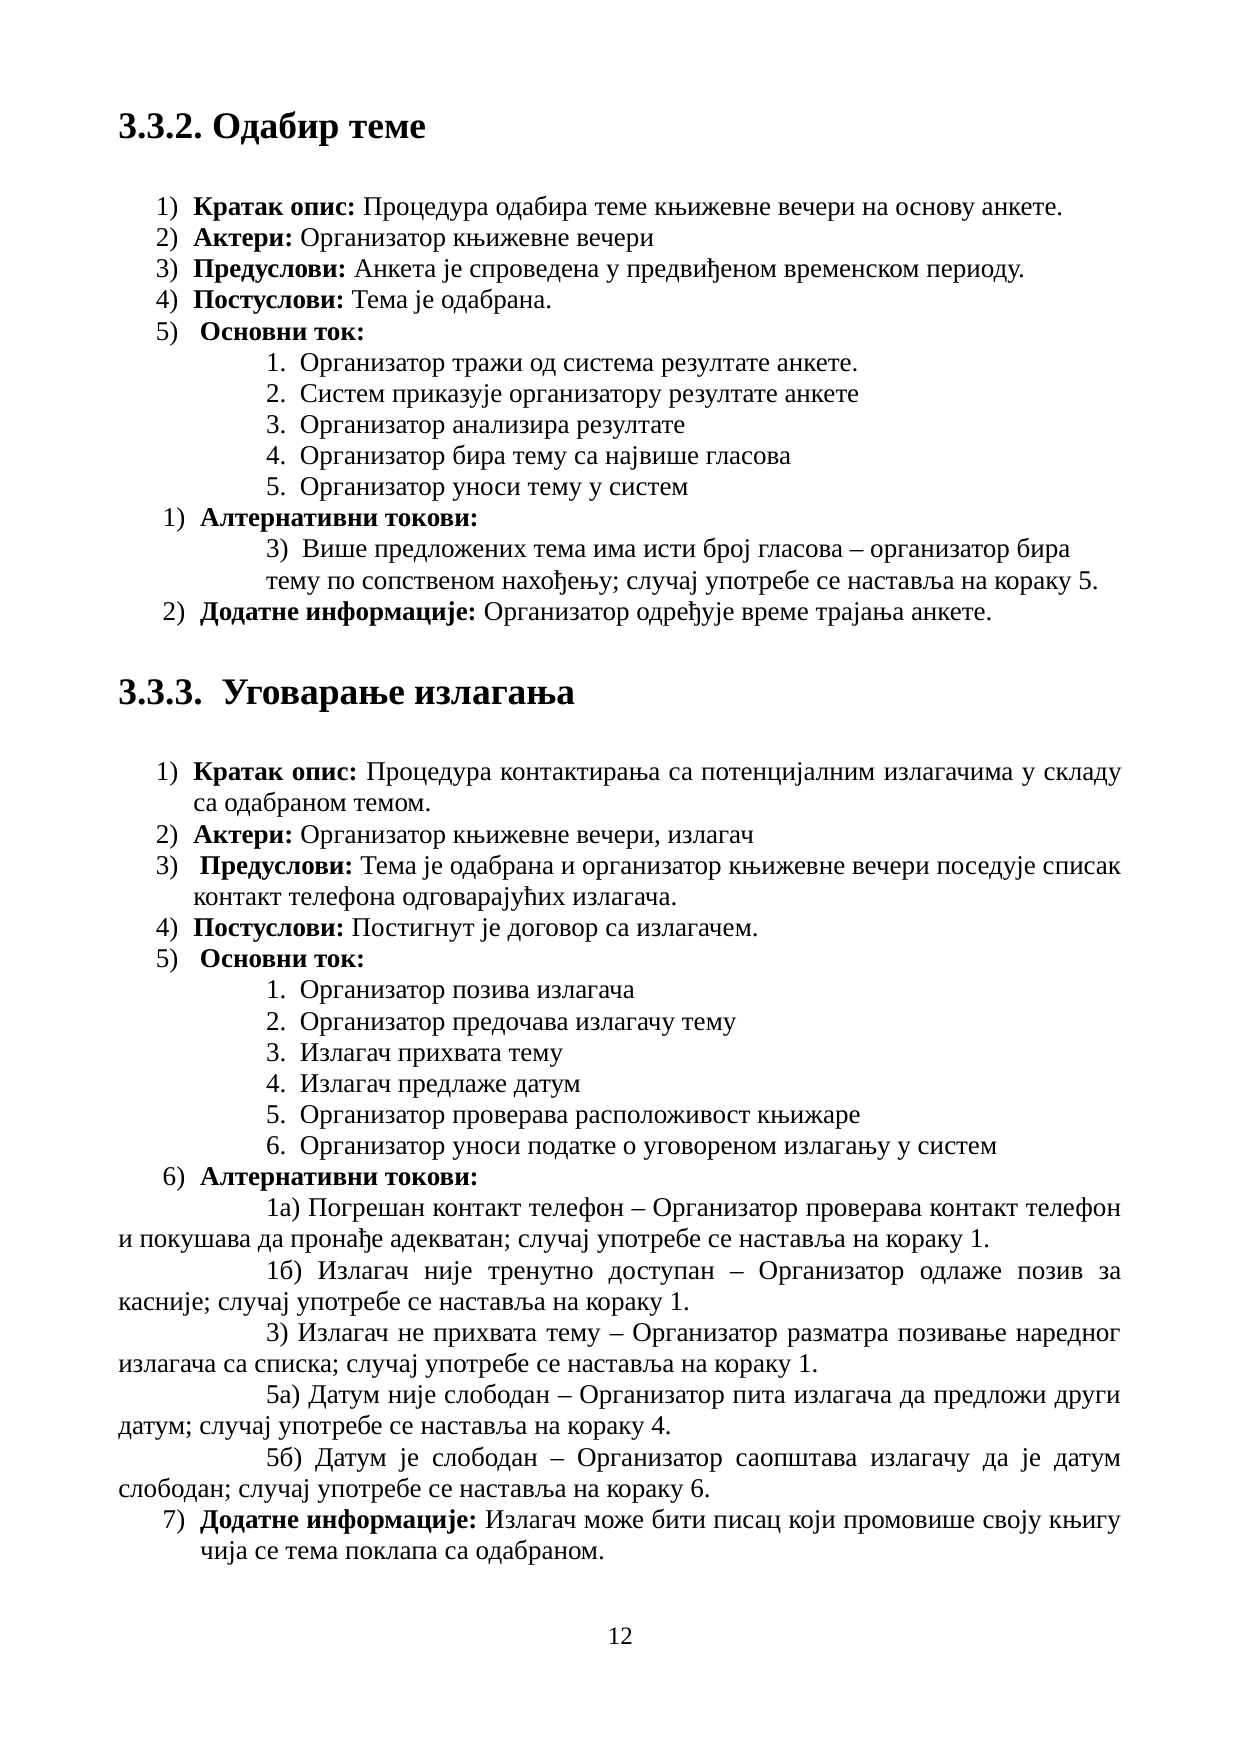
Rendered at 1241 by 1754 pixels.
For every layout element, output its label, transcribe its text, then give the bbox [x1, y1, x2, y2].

text 3. Излагач прихвата тему [118, 1036, 1122, 1067]
text 1. Организатор тражи од система резултате анкете. [118, 346, 1122, 377]
text 5. Организатор уноси тему у систем [118, 470, 1122, 501]
text 4. Организатор бира тему са највише гласова [118, 439, 1122, 470]
list Основни ток: [156, 314, 1122, 346]
text 2. Организатор предочава излагачу тему [118, 1004, 1122, 1036]
list Кратак опис: Процедура контактирања са потенцијалним излагачима у складу са одабраном темом. [156, 755, 1122, 818]
text 5. Организатор проверава расположивост књижаре [118, 1098, 1122, 1129]
list Постуслови: Постигнут је договор са излагачем. [156, 911, 1122, 942]
text 3) Више предложених тема има исти број гласова – организатор бира тему по сопственом нахођењу; случај употребе се наставља на кораку 5. [266, 533, 1122, 595]
list Алтернативни токови: [162, 501, 1122, 533]
list Актери: Организатор књижевне вечери, излагач [156, 818, 1122, 849]
list Кратак опис: Процедура одабира теме књижевне вечери на основу анкете. [156, 190, 1122, 221]
list Додатне информације: Организатор одређује време трајања анкете. [162, 595, 1122, 626]
text 3.3.2. Одабир теме [118, 104, 1122, 147]
text 5б) Датум је слободан – Организатор саопштава излагачу да је датум слободан; случај употребе се наставља на кораку 6. [118, 1441, 1122, 1503]
text 4. Излагач предлаже датум [118, 1067, 1122, 1098]
text 1б) Излагач није тренутно доступан – Организатор одлаже позив за касније; случај употребе се наставља на кораку 1. [118, 1254, 1122, 1316]
list Додатне информације: Излагач може бити писац који промовише своју књигу чија се тема поклапа са одабраном. [162, 1503, 1122, 1565]
text 1. Организатор позива излагача [118, 973, 1122, 1004]
text 5а) Датум није слободан – Организатор пита излагача да предложи други датум; случај употребе се наставља на кораку 4. [118, 1378, 1122, 1441]
list Основни ток: [156, 942, 1122, 973]
text 3. Организатор анализира резултате [118, 408, 1122, 439]
text 2. Систем приказује организатору резултате анкете [118, 377, 1122, 408]
list Актери: Организатор књижевне вечери [156, 221, 1122, 252]
list Алтернативни токови: [162, 1160, 1122, 1191]
text 1а) Погрешан контакт телефон – Организатор проверава контакт телефон и покушава да пронађе адекватан; случај употребе се наставља на кораку 1. [118, 1191, 1122, 1254]
text 3) Излагач не прихвата тему – Организатор разматра позивање наредног излагача са списка; случај употребе се наставља на кораку 1. [118, 1316, 1122, 1378]
list Предуслови: Тема је одабрана и организатор књижевне вечери поседује списак контакт телефона одговарајућих излагача. [156, 849, 1122, 911]
text 6. Организатор уноси податке о уговореном излагању у систем [118, 1129, 1122, 1160]
list Предуслови: Анкета је спроведена у предвиђеном временском периоду. [156, 252, 1122, 283]
list Постуслови: Тема је одабрана. [156, 283, 1122, 314]
text 3.3.3. Уговарање излагања [118, 669, 1122, 712]
